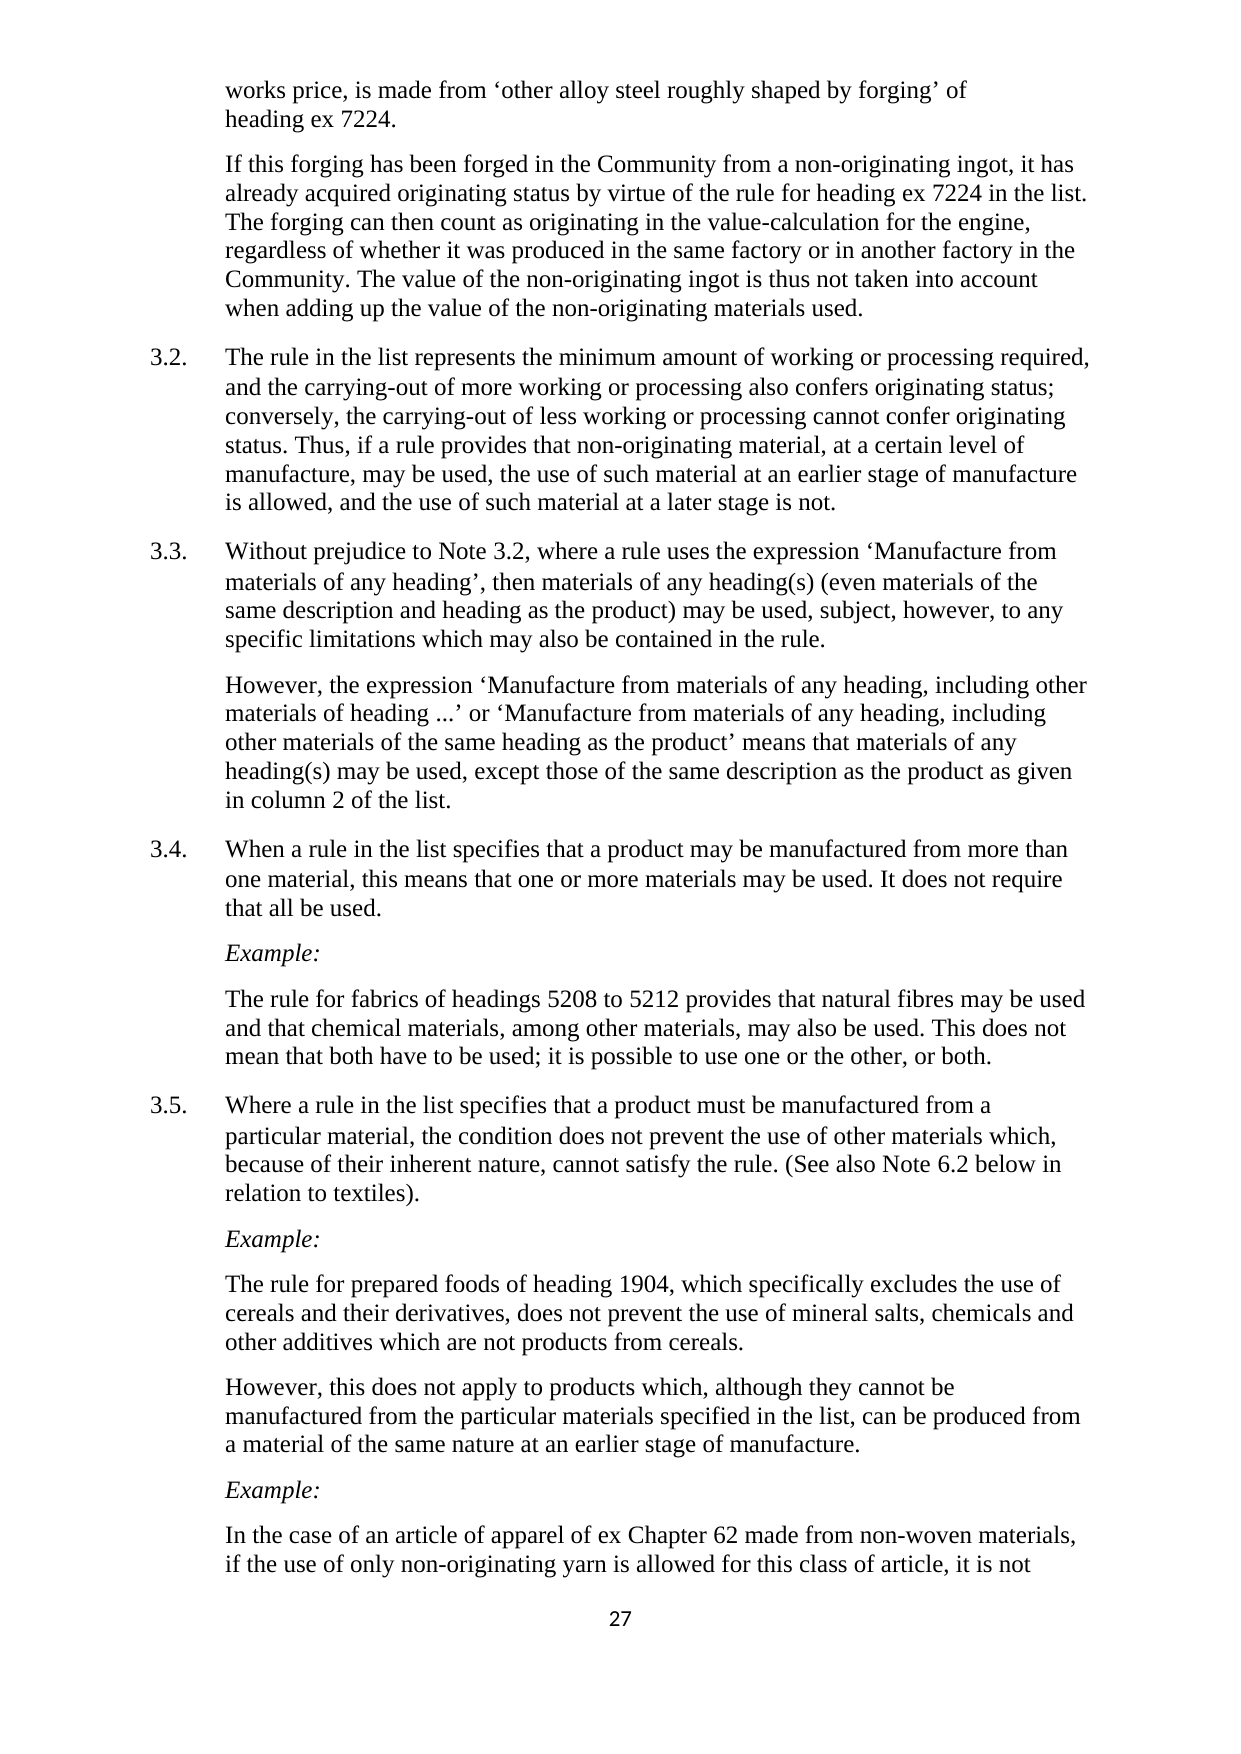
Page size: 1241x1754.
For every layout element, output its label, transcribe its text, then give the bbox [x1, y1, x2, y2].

text works price, is made from ‘other alloy steel roughly shaped by forging’ of heading ex 7224. [225, 75, 1090, 132]
text Example: [225, 1475, 1090, 1504]
text Example: [225, 1224, 1090, 1252]
text Example: [225, 938, 1090, 967]
text 3.4. When a rule in the list specifies that a product may be manufactured from more than one material, this means that one or more materials may be used. It does not require that all be used. [150, 830, 1090, 922]
text 3.2. The rule in the list represents the minimum amount of working or processing required, and the carrying-out of more working or processing also confers originating status; conversely, the carrying-out of less working or processing cannot confer originating status. Thus, if a rule provides that non-originating material, at a certain level of manufacture, may be used, the use of such material at an earlier stage of manufacture is allowed, and the use of such material at a later stage is not. [150, 338, 1090, 516]
text 3.3. Without prejudice to Note 3.2, where a rule uses the expression ‘Manufacture from materials of any heading’, then materials of any heading(s) (even materials of the same description and heading as the product) may be used, subject, however, to any specific limitations which may also be contained in the rule. [150, 533, 1090, 653]
text In the case of an article of apparel of ex Chapter 62 made from non-woven materials, if the use of only non-originating yarn is allowed for this class of article, it is not [225, 1520, 1090, 1578]
text The rule for fabrics of headings 5208 to 5212 provides that natural fibres may be used and that chemical materials, among other materials, may also be used. This does not mean that both have to be used; it is possible to use one or the other, or both. [225, 984, 1090, 1070]
text If this forging has been forged in the Community from a non-originating ingot, it has already acquired originating status by virtue of the rule for heading ex 7224 in the list. The forging can then count as originating in the value-calculation for the engine, regardless of whether it was produced in the same factory or in another factory in the Community. The value of the non-originating ingot is thus not taken into account when adding up the value of the non-originating materials used. [225, 149, 1090, 322]
text 3.5. Where a rule in the list specifies that a product must be manufactured from a particular material, the condition does not prevent the use of other materials which, because of their inherent nature, cannot satisfy the rule. (See also Note 6.2 below in relation to textiles). [150, 1087, 1090, 1207]
text The rule for prepared foods of heading 1904, which specifically excludes the use of cereals and their derivatives, does not prevent the use of mineral salts, chemicals and other additives which are not products from cereals. [225, 1269, 1090, 1355]
text However, the expression ‘Manufacture from materials of any heading, including other materials of heading ...’ or ‘Manufacture from materials of any heading, including other materials of the same heading as the product’ means that materials of any heading(s) may be used, except those of the same description as the product as given in column 2 of the list. [225, 670, 1090, 813]
text However, this does not apply to products which, although they cannot be manufactured from the particular materials specified in the list, can be produced from a material of the same nature at an earlier stage of manufacture. [225, 1372, 1090, 1458]
